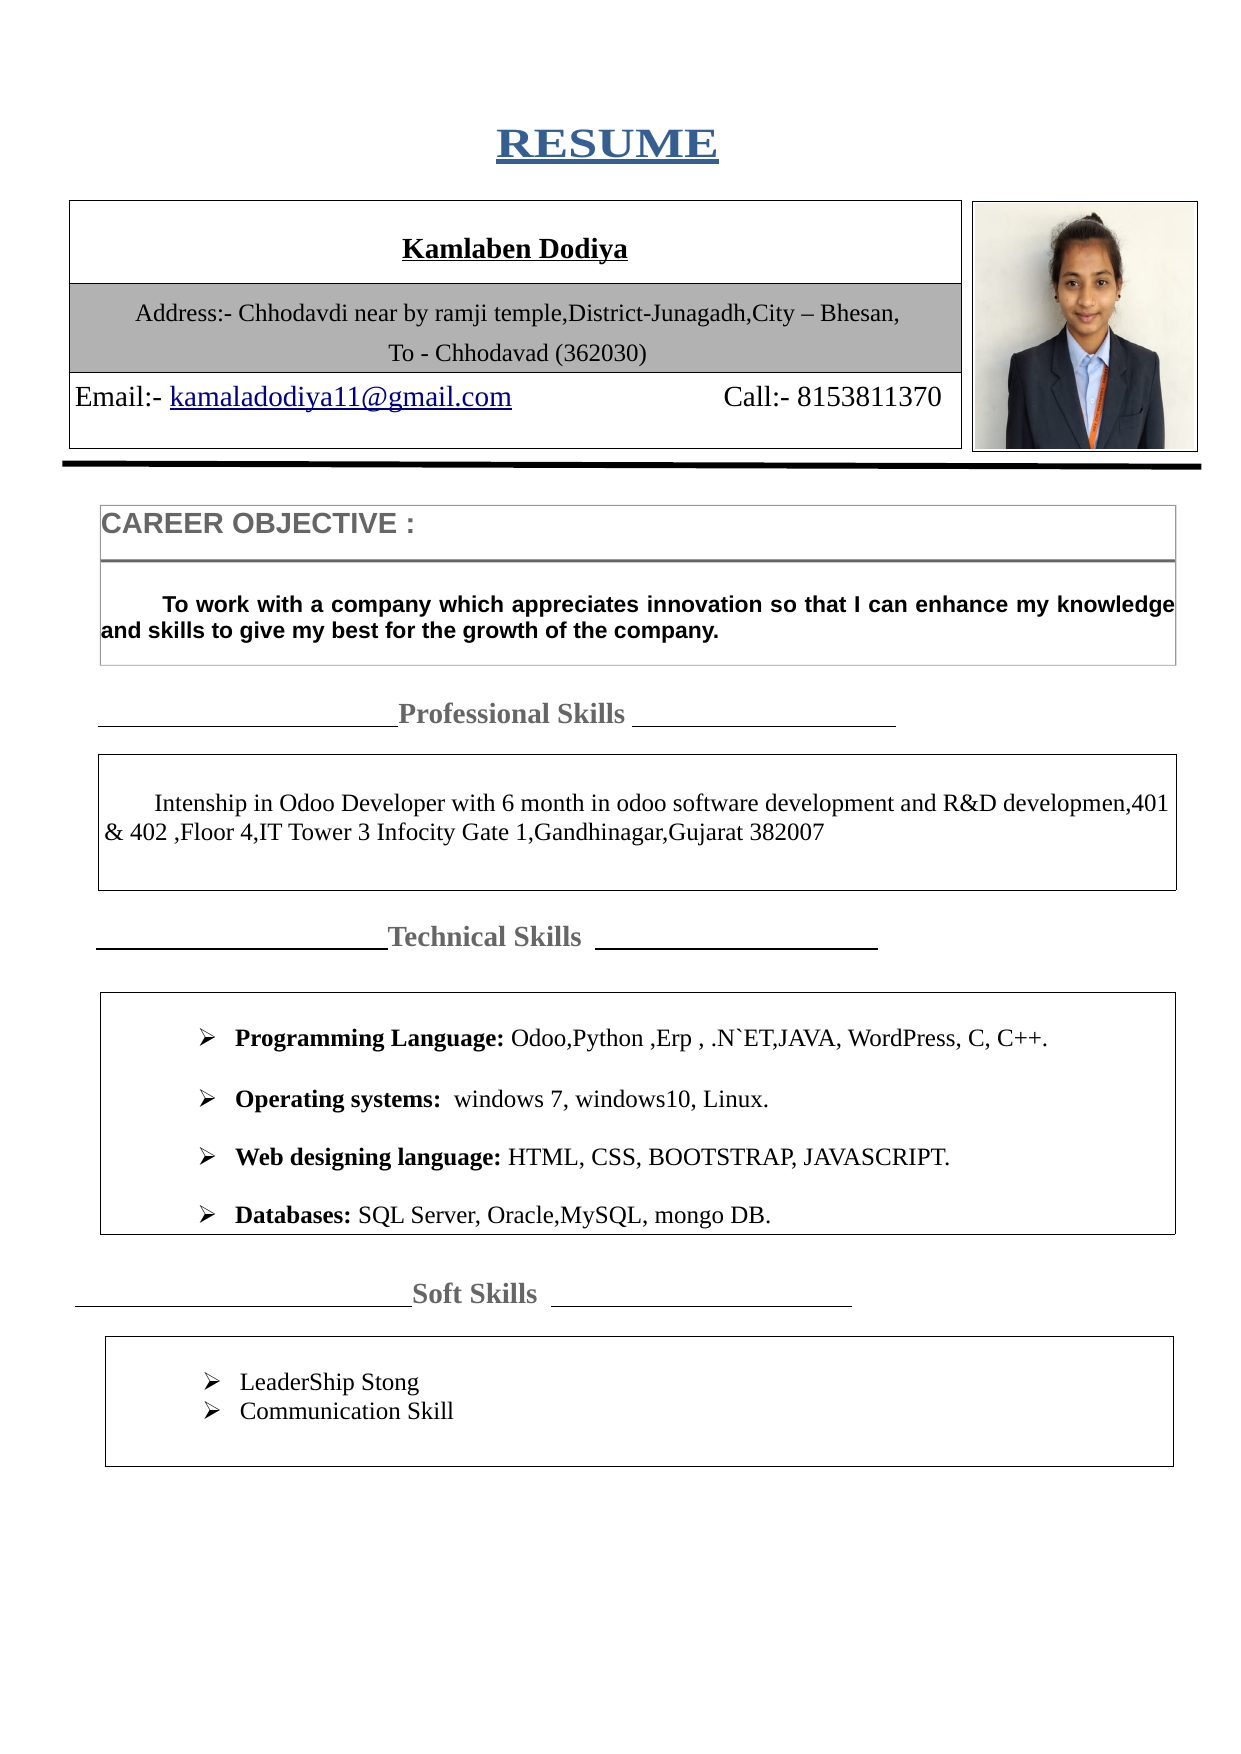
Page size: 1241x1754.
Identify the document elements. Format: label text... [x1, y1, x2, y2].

table_header Programming Language: Odoo,Python ,Erp , .N`ET,JAVA, WordPress, C, C++. Operating systems: windows 7, windows10, Linux. Web designing language: HTML, CSS, BOOTSTRAP, JAVASCRIPT. Databases: SQL Server, Oracle,MySQL, mongo DB. [101, 993, 1175, 1234]
table_header LeaderShip Stong Communication Skill [106, 1337, 1173, 1466]
table_cell Address:- Chhodavdi near by ramji temple,District-Junagadh,City – Bhesan, To - Chhodavad (362030) [70, 284, 961, 372]
table_cell Email:- kamaladodiya11@gmail.com Call:- 8153811370 [70, 373, 961, 448]
table_header Kamlaben Dodiya [70, 201, 961, 282]
text RESUME [118, 118, 1122, 166]
table_header Intenship in Odoo Developer with 6 month in odoo software development and R&D developmen,401 & 402 ,Floor 4,IT Tower 3 Infocity Gate 1,Gandhinagar,Gujarat 382007 [99, 755, 1176, 890]
picture [975, 203, 1194, 449]
